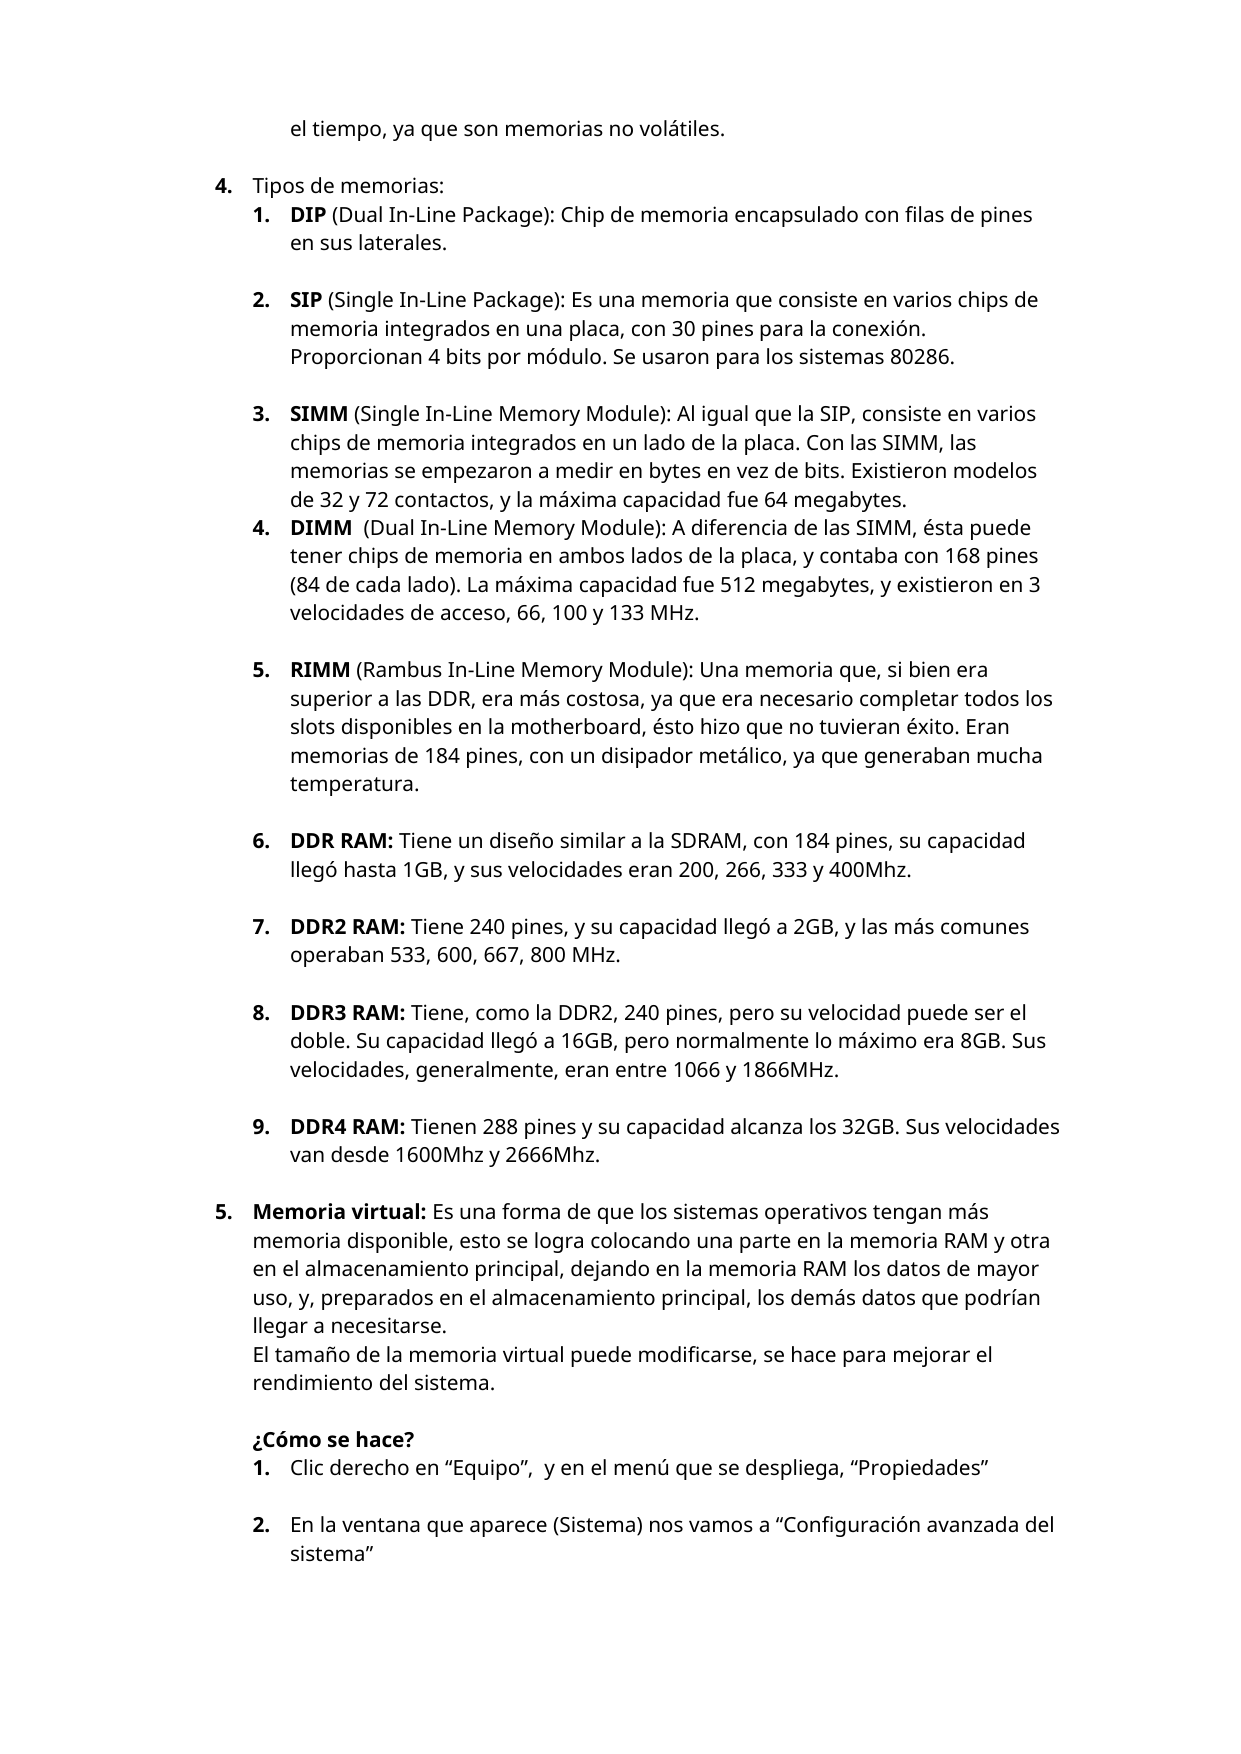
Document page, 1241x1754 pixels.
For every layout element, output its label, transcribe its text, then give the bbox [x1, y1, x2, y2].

list DDR3 RAM: Tiene, como la DDR2, 240 pines, pero su velocidad puede ser el doble. Su capacidad llegó a 16GB, pero normalmente lo máximo era 8GB. Sus velocidades, generalmente, eran entre 1066 y 1866MHz. [252, 998, 1063, 1112]
list DDR2 RAM: Tiene 240 pines, y su capacidad llegó a 2GB, y las más comunes operaban 533, 600, 667, 800 MHz. [252, 912, 1063, 998]
list DDR4 RAM: Tienen 288 pines y su capacidad alcanza los 32GB. Sus velocidades van desde 1600Mhz y 2666Mhz. [252, 1112, 1063, 1197]
list SIP (Single In-Line Package): Es una memoria que consiste en varios chips de memoria integrados en una placa, con 30 pines para la conexión. Proporcionan 4 bits por módulo. Se usaron para los sistemas 80286. [252, 285, 1063, 399]
list DDR RAM: Tiene un diseño similar a la SDRAM, con 184 pines, su capacidad llegó hasta 1GB, y sus velocidades eran 200, 266, 333 y 400Mhz. [252, 827, 1063, 912]
list Clic derecho en “Equipo”, y en el menú que se despliega, “Propiedades” [252, 1453, 1063, 1510]
list DIP (Dual In-Line Package): Chip de memoria encapsulado con filas de pines en sus laterales. [252, 200, 1063, 285]
list el tiempo, ya que son memorias no volátiles. [252, 114, 1063, 171]
list RIMM (Rambus In-Line Memory Module): Una memoria que, si bien era superior a las DDR, era más costosa, ya que era necesario completar todos los slots disponibles en la motherboard, ésto hizo que no tuvieran éxito. Eran memorias de 184 pines, con un disipador metálico, ya que generaban mucha temperatura. [252, 656, 1063, 827]
list DIMM (Dual In-Line Memory Module): A diferencia de las SIMM, ésta puede tener chips de memoria en ambos lados de la placa, y contaba con 168 pines (84 de cada lado). La máxima capacidad fue 512 megabytes, y existieron en 3 velocidades de acceso, 66, 100 y 133 MHz. [252, 513, 1063, 656]
list Memoria virtual: Es una forma de que los sistemas operativos tengan más memoria disponible, esto se logra colocando una parte en la memoria RAM y otra en el almacenamiento principal, dejando en la memoria RAM los datos de mayor uso, y, preparados en el almacenamiento principal, los demás datos que podrían llegar a necesitarse. El tamaño de la memoria virtual puede modificarse, se hace para mejorar el rendimiento del sistema. ¿Cómo se hace? [215, 1197, 1063, 1453]
list En la ventana que aparece (Sistema) nos vamos a “Configuración avanzada del sistema” [252, 1510, 1063, 1567]
list Tipos de memorias: [215, 171, 1063, 200]
list SIMM (Single In-Line Memory Module): Al igual que la SIP, consiste en varios chips de memoria integrados en un lado de la placa. Con las SIMM, las memorias se empezaron a medir en bytes en vez de bits. Existieron modelos de 32 y 72 contactos, y la máxima capacidad fue 64 megabytes. [252, 399, 1063, 513]
